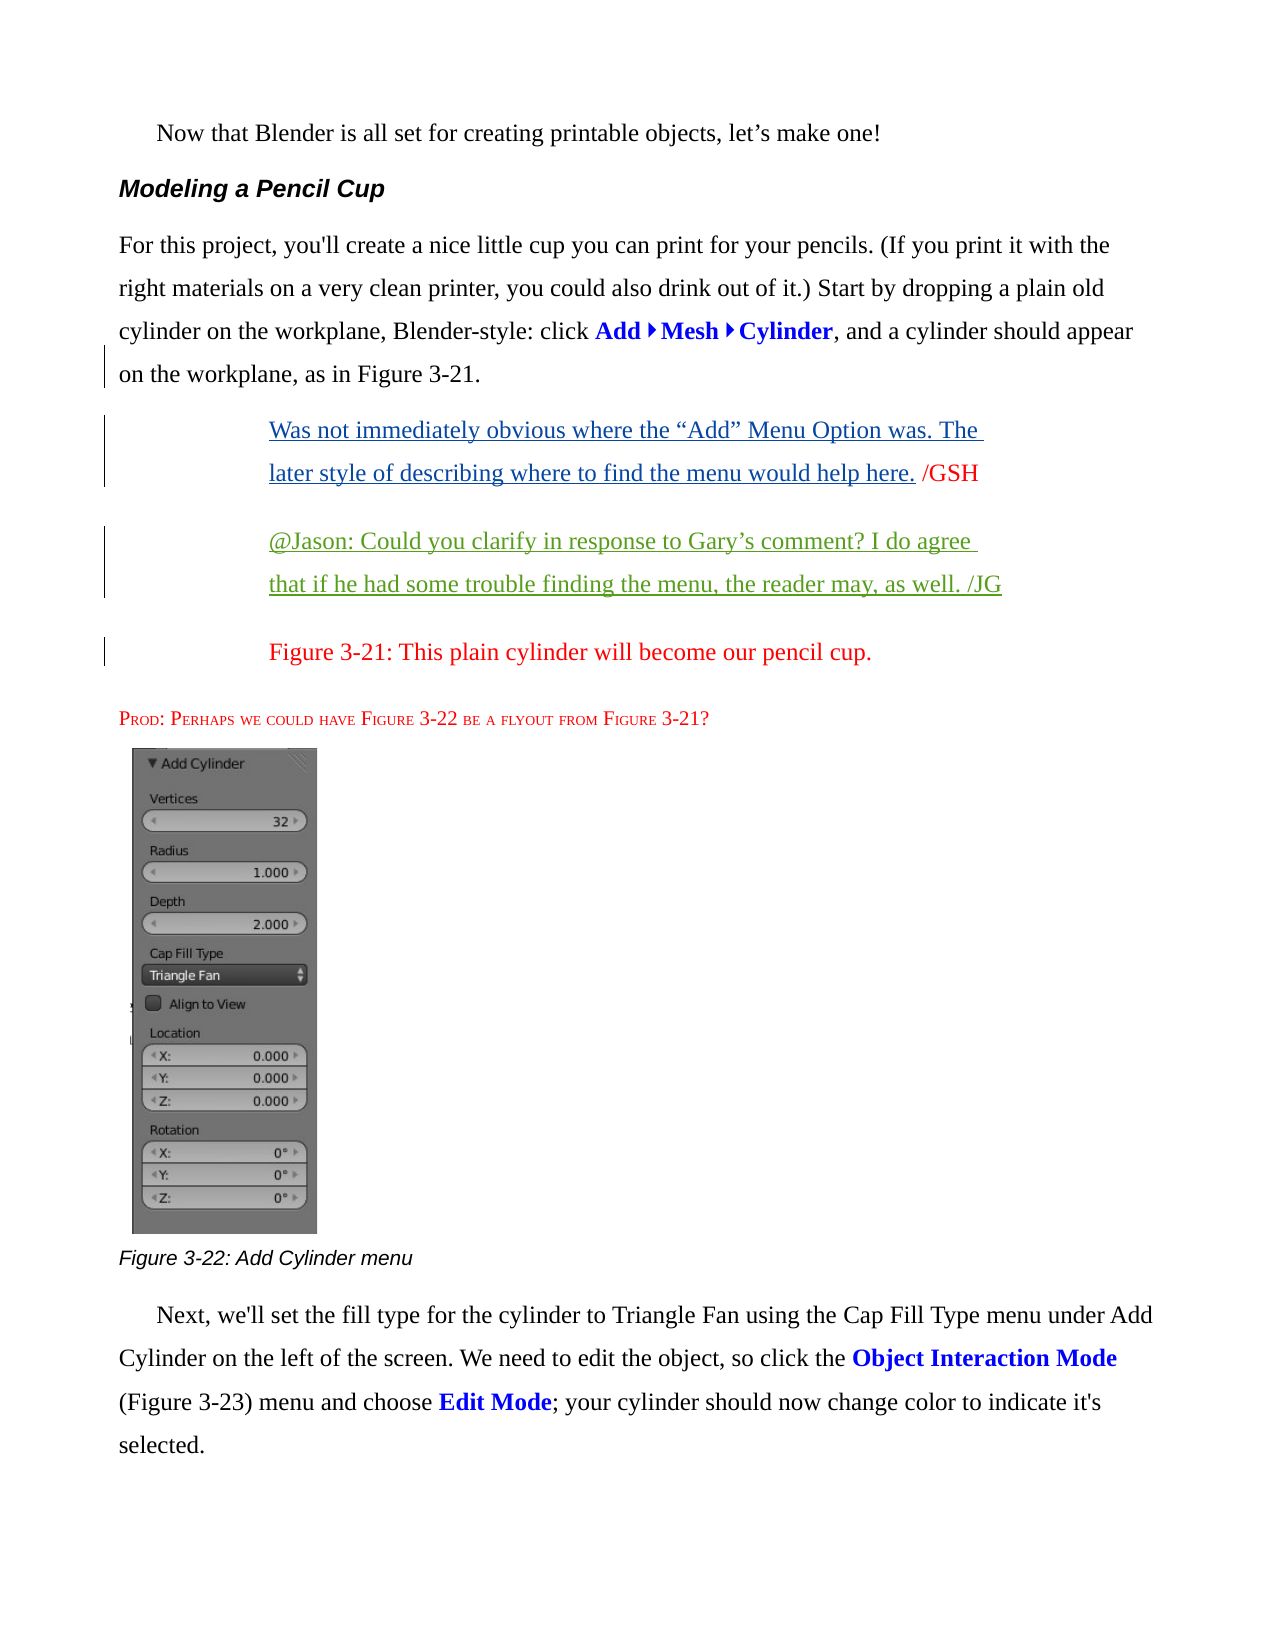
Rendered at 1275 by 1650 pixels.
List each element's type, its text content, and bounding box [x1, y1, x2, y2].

picture [130, 748, 318, 1234]
text Modeling a Pencil Cup [118, 174, 1156, 203]
text For this project, you'll create a nice little cup you can print for your pencils. (If you print it with the right materials on a very clean printer, you could also drink out of it.) Start by dropping a plain old cylinder on the workplane, Blender-style: click Add4Mesh4Cylinder, and a cylinder should appear on the workplane, as in Figure 3-21. [118, 230, 1156, 388]
text @Jason: Could you clarify in response to Gary’s comment? I do agree that if he had some trouble finding the menu, the reader may, as well. /JGFigure 3-21: This plain cylinder will become our pencil cup. [268, 526, 1006, 598]
text Now that Blender is all set for creating printable objects, let’s make one! [118, 118, 1156, 147]
text Prod: Perhaps we could have Figure 3-22 be a flyout from Figure 3-21? [118, 705, 1156, 729]
text Figure 3-22: Add Cylinder menu [118, 766, 1156, 1270]
text Was not immediately obvious where the “Add” Menu Option was. The later style of describing where to find the menu would help here. /GSH [268, 415, 1006, 487]
text Next, we'll set the fill type for the cylinder to Triangle Fan using the Cap Fill Type menu under Add Cylinder on the left of the screen. We need to edit the object, so click the Object Interaction Mode (Figure 3-23) menu and choose Edit Mode; your cylinder should now change color to indicate it's selected. [118, 1300, 1156, 1458]
